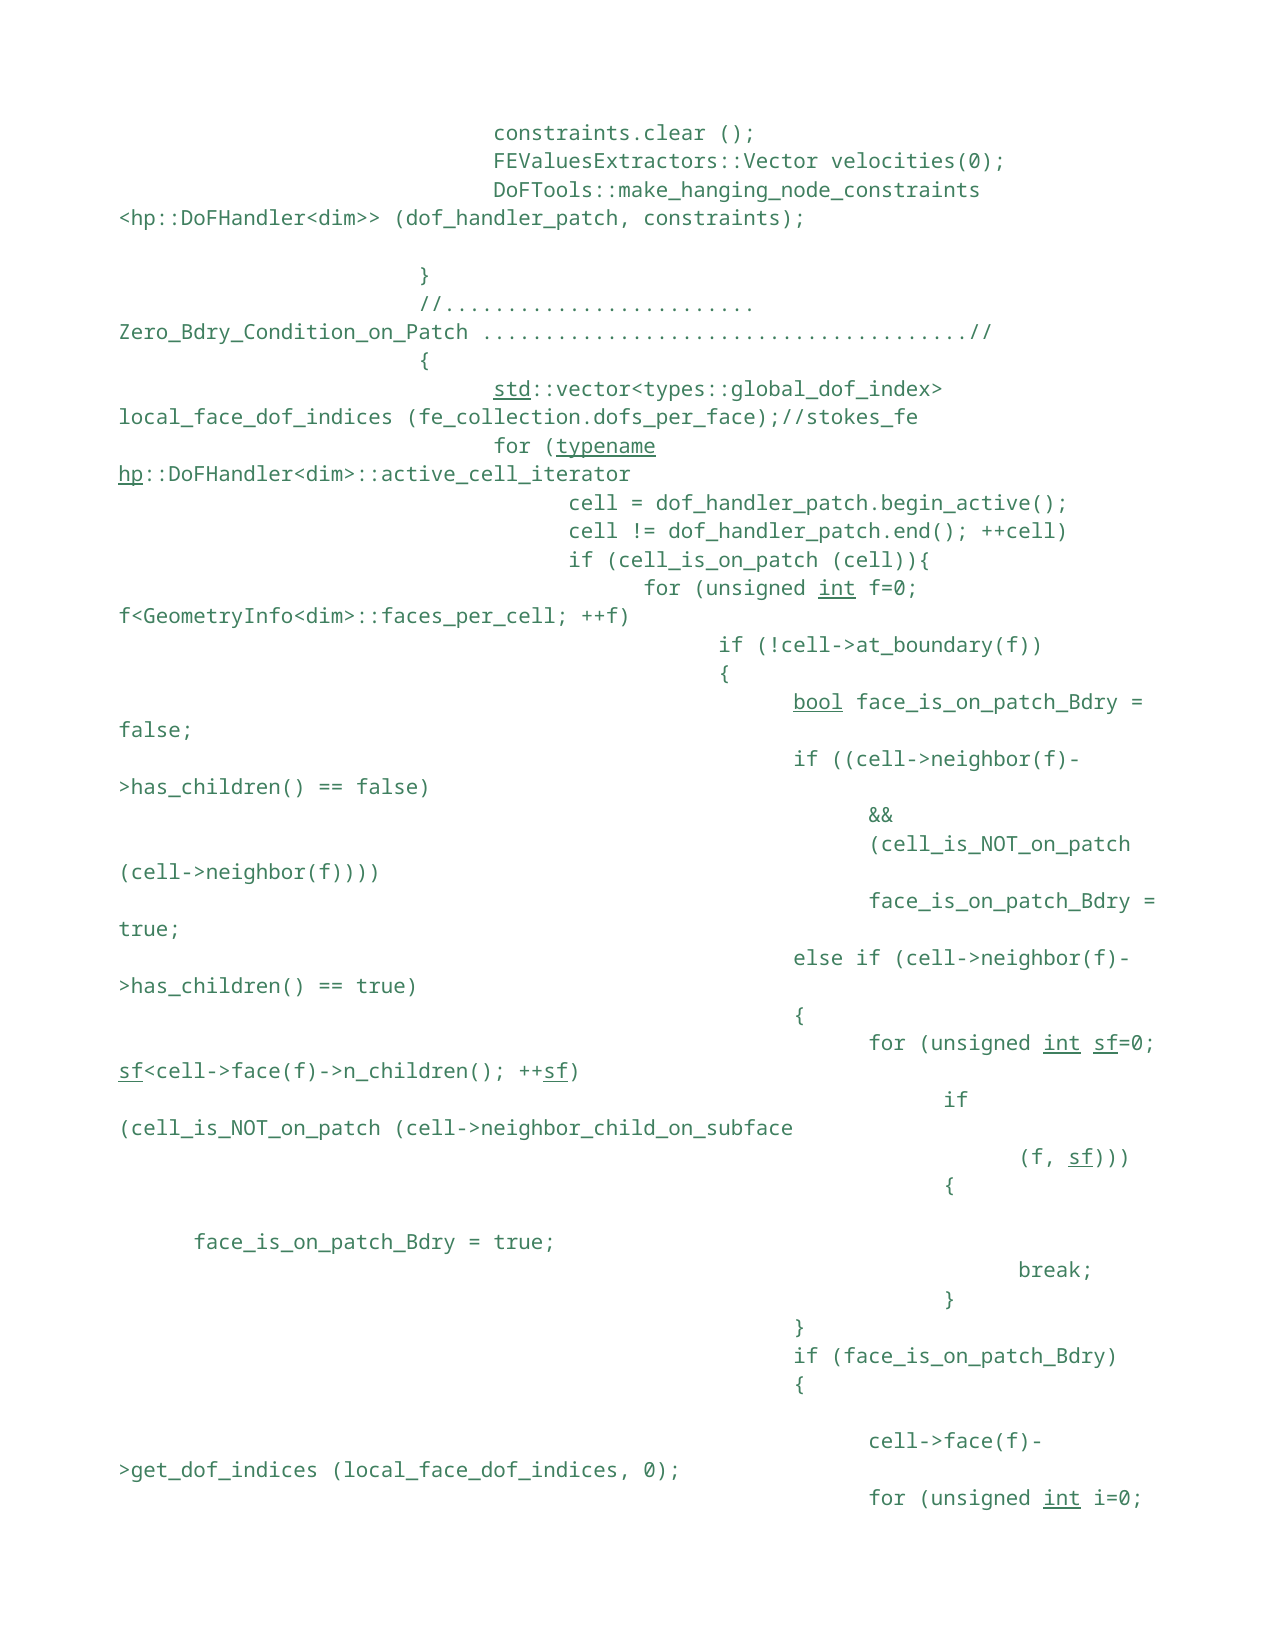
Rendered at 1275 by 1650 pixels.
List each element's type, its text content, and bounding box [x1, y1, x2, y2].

text face_is_on_patch_Bdry = true; [118, 1199, 1157, 1256]
text constraints.clear (); [118, 118, 1157, 147]
text face_is_on_patch_Bdry = true; [118, 886, 1157, 943]
text DoFTools::make_hanging_node_constraints <hp::DoFHandler<dim>> (dof_handler_patch, constraints); [118, 175, 1157, 232]
text (f, sf))) [118, 1142, 1157, 1170]
text for (typename hp::DoFHandler<dim>::active_cell_iterator [118, 431, 1157, 488]
text for (unsigned int i=0; [118, 1483, 1157, 1512]
text } [118, 260, 1157, 289]
text break; [118, 1256, 1157, 1284]
text if (face_is_on_patch_Bdry) [118, 1341, 1157, 1369]
text for (unsigned int sf=0; sf<cell->face(f)->n_children(); ++sf) [118, 1028, 1157, 1085]
text cell != dof_handler_patch.end(); ++cell) [118, 516, 1157, 545]
text } [118, 1284, 1157, 1312]
text { [118, 658, 1157, 687]
text { [118, 1369, 1157, 1398]
text { [118, 346, 1157, 374]
text if (cell_is_on_patch (cell)){ [118, 545, 1157, 573]
text std::vector<types::global_dof_index> local_face_dof_indices (fe_collection.dofs_per_face);//stokes_fe [118, 374, 1157, 431]
text && [118, 801, 1157, 829]
text if (!cell->at_boundary(f)) [118, 630, 1157, 658]
text { [118, 1170, 1157, 1199]
text if (cell_is_NOT_on_patch (cell->neighbor_child_on_subface [118, 1085, 1157, 1142]
text if ((cell->neighbor(f)->has_children() == false) [118, 744, 1157, 801]
text } [118, 1312, 1157, 1341]
text (cell_is_NOT_on_patch (cell->neighbor(f)))) [118, 829, 1157, 886]
text FEValuesExtractors::Vector velocities(0); [118, 147, 1157, 175]
text cell = dof_handler_patch.begin_active(); [118, 488, 1157, 516]
text else if (cell->neighbor(f)->has_children() == true) [118, 943, 1157, 1000]
text { [118, 1000, 1157, 1028]
text //......................... Zero_Bdry_Condition_on_Patch .......................................// [118, 289, 1157, 346]
text bool face_is_on_patch_Bdry = false; [118, 687, 1157, 744]
text cell->face(f)->get_dof_indices (local_face_dof_indices, 0); [118, 1426, 1157, 1483]
text for (unsigned int f=0; f<GeometryInfo<dim>::faces_per_cell; ++f) [118, 573, 1157, 630]
